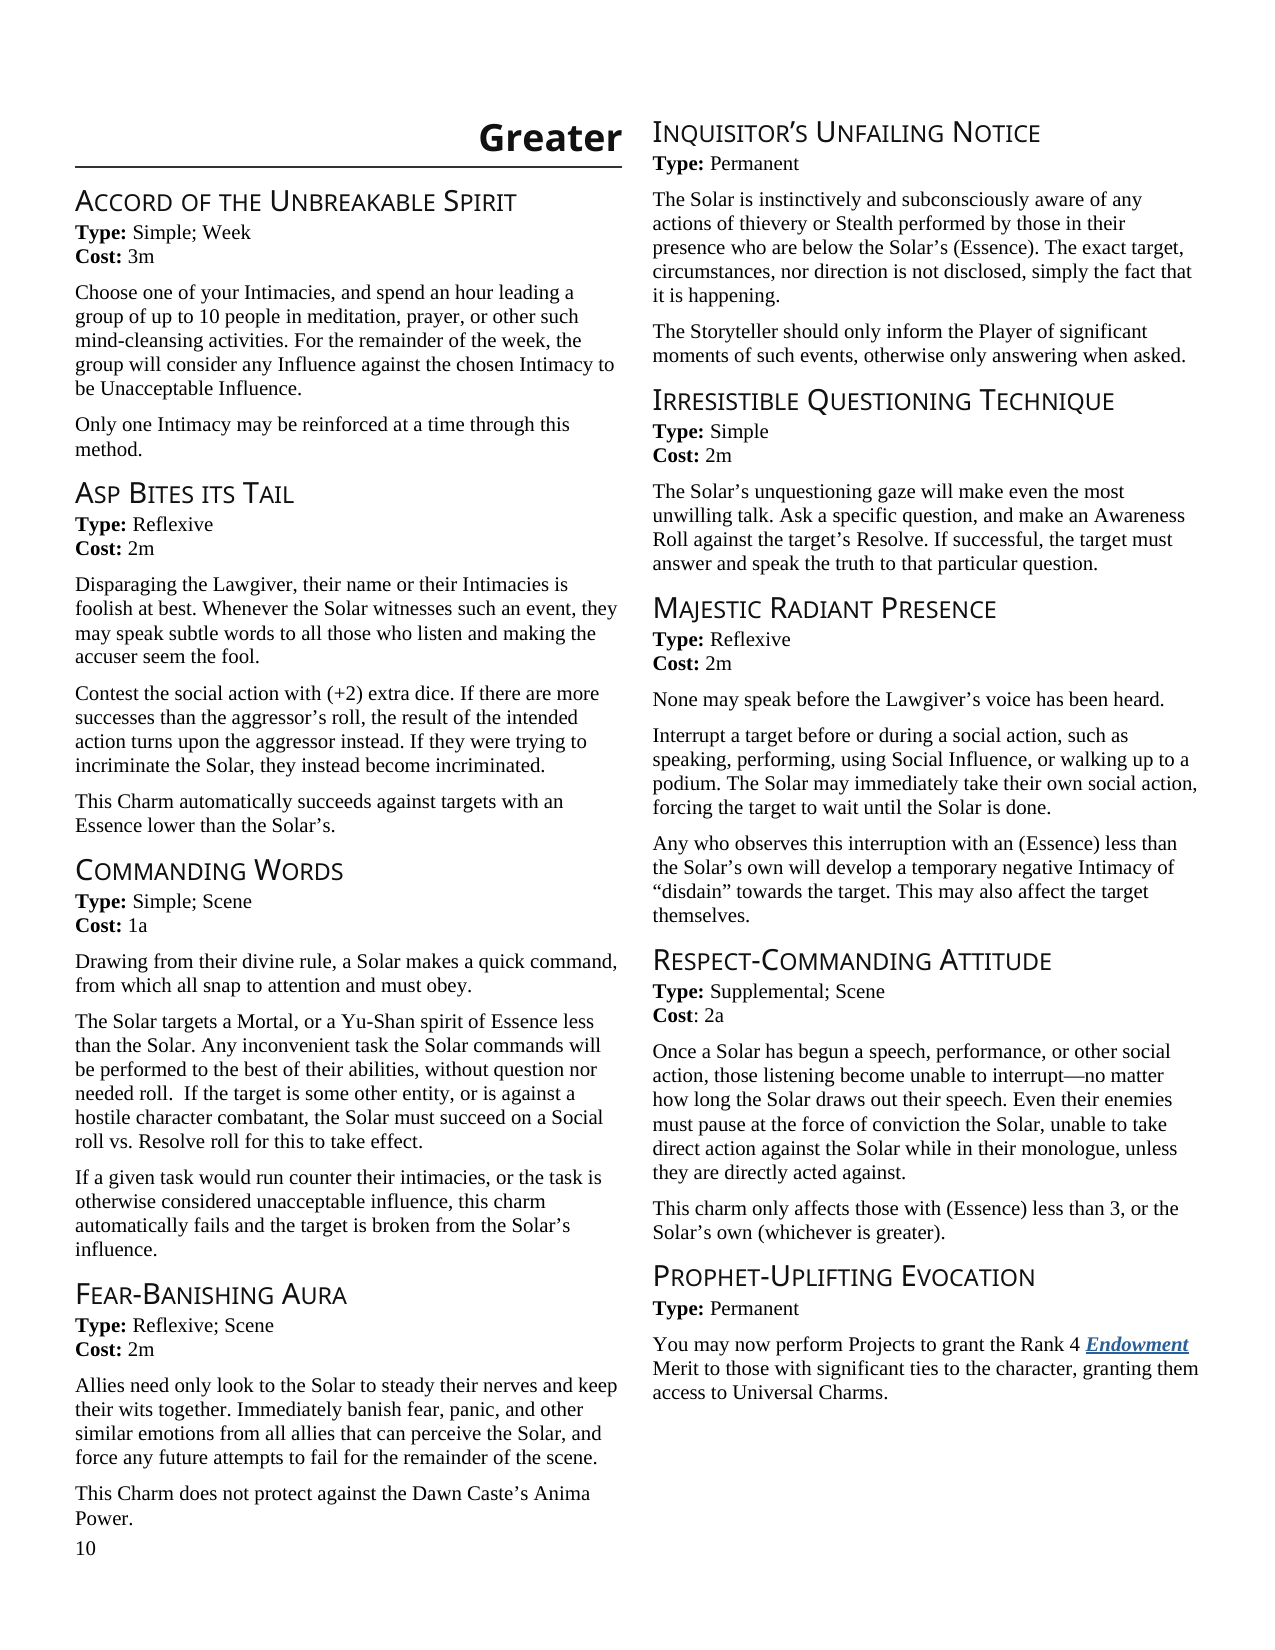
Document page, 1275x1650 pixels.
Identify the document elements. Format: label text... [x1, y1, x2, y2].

text Type: Permanent [652, 1295, 1200, 1319]
text The Solar’s unquestioning gaze will make even the most unwilling talk. Ask a specific question, and make an Awareness Roll against the target’s Resolve. If successful, the target must answer and speak the truth to that particular question. [652, 479, 1200, 575]
text Type: Permanent [652, 151, 1200, 175]
text Type: Simple; Scene Cost: 1a [75, 888, 622, 937]
subtitle Commanding Words [75, 849, 622, 888]
text Type: Simple Cost: 2m [652, 419, 1200, 467]
text Disparaging the Lawgiver, their name or their Intimacies is foolish at best. Whenever the Solar witnesses such an event, they may speak subtle words to all those who listen and making the accuser seem the fool. [75, 572, 622, 668]
subtitle Irresistible Questioning Technique [652, 379, 1200, 419]
text Drawing from their divine rule, a Solar makes a quick command, from which all snap to attention and must obey. [75, 949, 622, 997]
text The Solar targets a Mortal, or a Yu-Shan spirit of Essence less than the Solar. Any inconvenient task the Solar commands will be performed to the best of their abilities, without question nor needed roll. If the target is some other entity, or is against a hostile character combatant, the Solar must succeed on a Social roll vs. Resolve roll for this to take effect. [75, 1009, 622, 1153]
text This Charm automatically succeeds against targets with an Essence lower than the Solar’s. [75, 789, 622, 837]
text Type: Reflexive Cost: 2m [652, 627, 1200, 675]
text If a given task would run counter their intimacies, or the task is otherwise considered unacceptable influence, this charm automatically fails and the target is broken from the Solar’s influence. [75, 1165, 622, 1261]
text Contest the social action with (+2) extra dice. If there are more successes than the aggressor’s roll, the result of the intended action turns upon the aggressor instead. If they were trying to incriminate the Solar, they instead become incriminated. [75, 681, 622, 777]
text The Storyteller should only inform the Player of significant moments of such events, otherwise only answering when asked. [652, 319, 1200, 367]
subtitle Fear-Banishing Aura [75, 1273, 622, 1313]
text Allies need only look to the Solar to steady their nerves and keep their wits together. Immediately banish fear, panic, and other similar emotions from all allies that can perceive the Solar, and force any future attempts to fail for the remainder of the scene. [75, 1373, 622, 1469]
subtitle Asp Bites its Tail [75, 472, 622, 512]
text Only one Intimacy may be reinforced at a time through this method. [75, 412, 622, 461]
text You may now perform Projects to grant the Rank 4 Endowment Merit to those with significant ties to the character, granting them access to Universal Charms. [652, 1331, 1200, 1404]
text Interrupt a target before or during a social action, such as speaking, performing, using Social Influence, or walking up to a podium. The Solar may immediately take their own social action, forcing the target to wait until the Solar is done. [652, 723, 1200, 819]
subtitle Majestic Radiant Presence [652, 587, 1200, 627]
subtitle Accord of the Unbreakable Spirit [75, 180, 622, 220]
text This charm only affects those with (Essence) less than 3, or the Solar’s own (whichever is greater). [652, 1196, 1200, 1244]
text Greater [75, 111, 622, 166]
text Type: Supplemental; Scene Cost: 2a [652, 979, 1200, 1027]
text Type: Reflexive; Scene Cost: 2m [75, 1313, 622, 1361]
text Type: Simple; Week Cost: 3m [75, 220, 622, 268]
text This Charm does not protect against the Dawn Caste’s Anima Power. [75, 1481, 622, 1529]
text None may speak before the Lawgiver’s voice has been heard. [652, 687, 1200, 711]
text Type: Reflexive Cost: 2m [75, 512, 622, 560]
text Choose one of your Intimacies, and spend an hour leading a group of up to 10 people in meditation, prayer, or other such mind-cleansing activities. For the remainder of the week, the group will consider any Influence against the chosen Intimacy to be Unacceptable Influence. [75, 280, 622, 400]
text Any who observes this interruption with an (Essence) less than the Solar’s own will develop a temporary negative Intimacy of “disdain” towards the target. This may also affect the target themselves. [652, 831, 1200, 927]
subtitle Respect-Commanding Attitude [652, 939, 1200, 979]
subtitle Prophet-Uplifting Evocation [652, 1256, 1200, 1295]
text Once a Solar has begun a speech, performance, or other social action, those listening become unable to interrupt—no matter how long the Solar draws out their speech. Even their enemies must pause at the force of conviction the Solar, unable to take direct action against the Solar while in their monologue, unless they are directly acted against. [652, 1039, 1200, 1184]
subtitle Inquisitor’s Unfailing Notice [652, 111, 1200, 151]
text The Solar is instinctively and subconsciously aware of any actions of thievery or Stealth performed by those in their presence who are below the Solar’s (Essence). The exact target, circumstances, nor direction is not disclosed, simply the fact that it is happening. [652, 187, 1200, 307]
